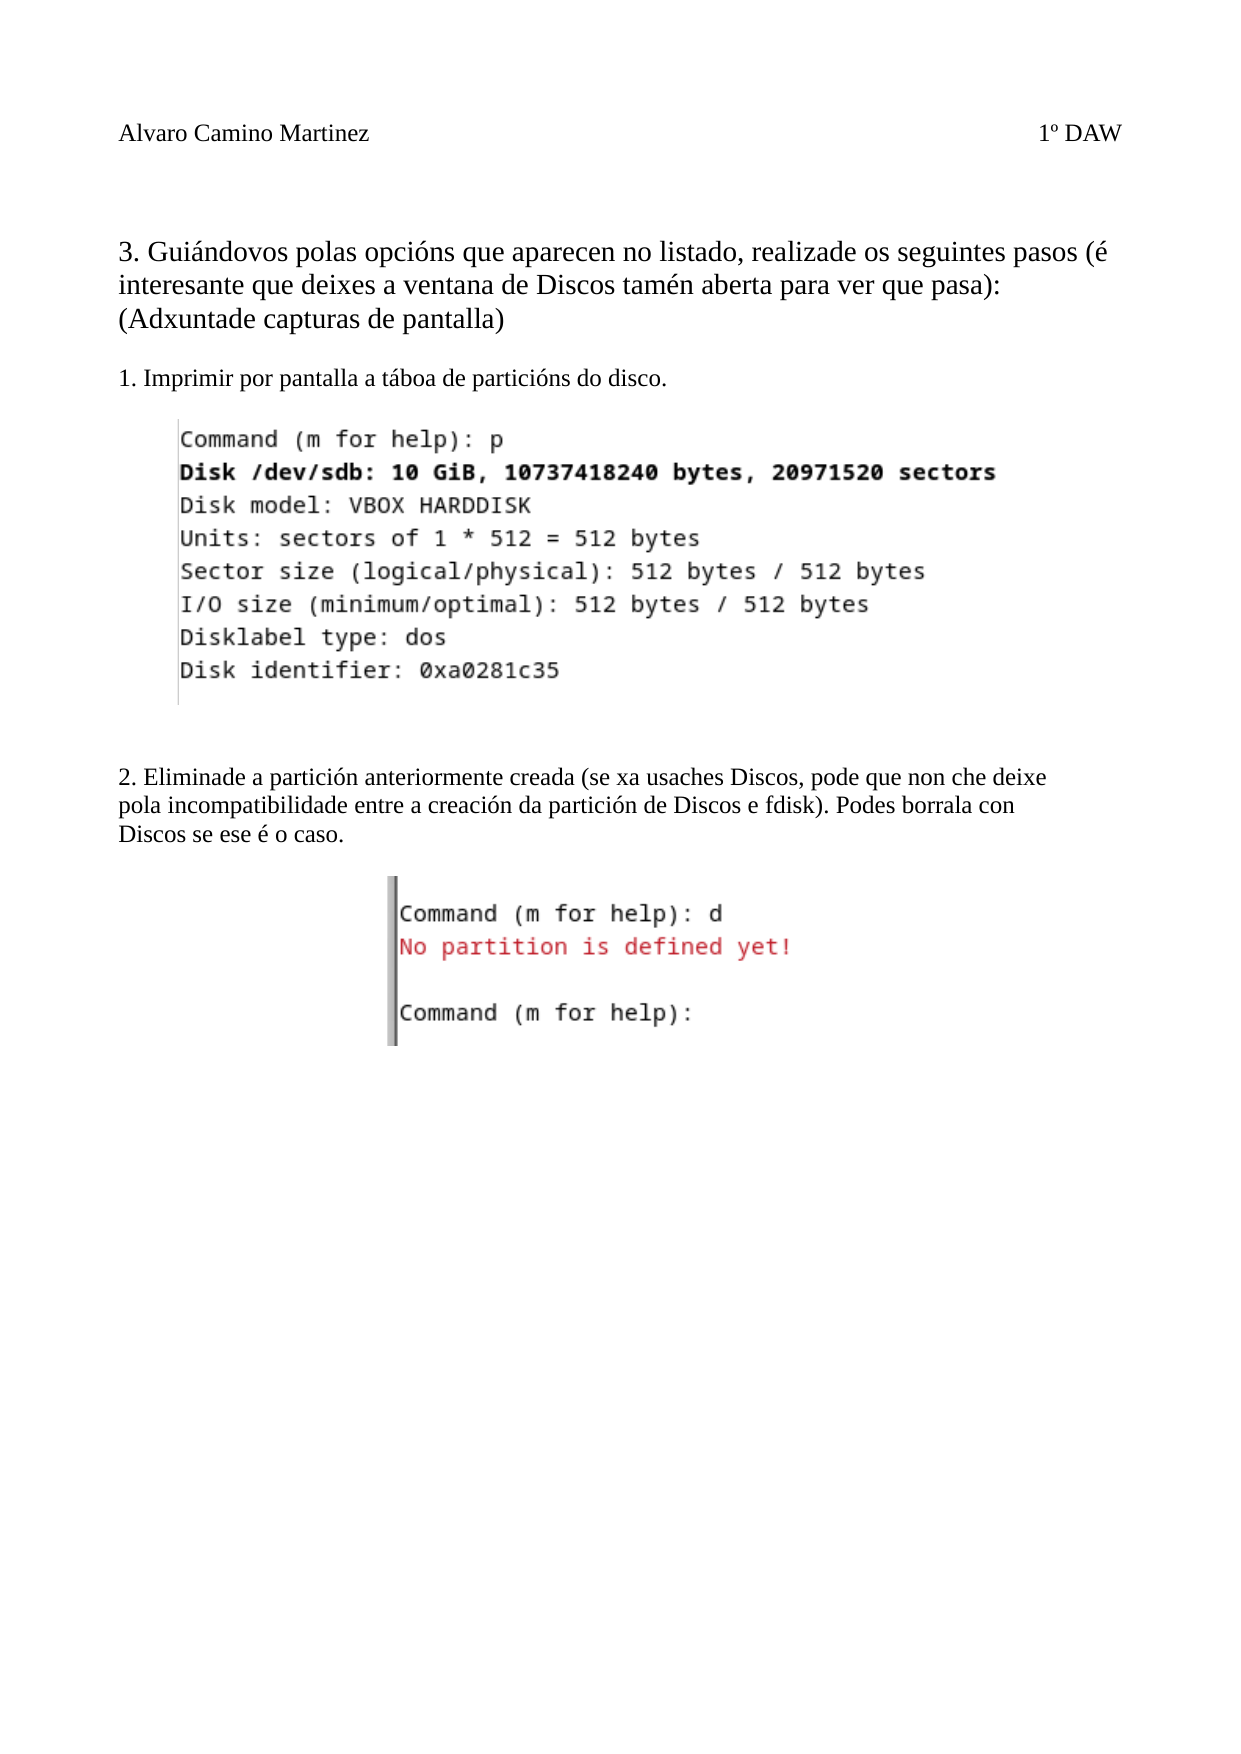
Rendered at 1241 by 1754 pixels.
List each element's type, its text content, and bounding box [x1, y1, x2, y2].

text pola incompatibilidade entre a creación da partición de Discos e fdisk). Podes borrala con [118, 790, 1122, 819]
picture [177, 419, 1063, 705]
text Discos se ese é o caso. [118, 819, 1122, 848]
picture [387, 876, 853, 1046]
text 1. Imprimir por pantalla a táboa de particións do disco. [118, 363, 1122, 392]
text 2. Eliminade a partición anteriormente creada (se xa usaches Discos, pode que non che deixe [118, 762, 1122, 790]
text 3. Guiándovos polas opcións que aparecen no listado, realizade os seguintes pasos (é interesante que deixes a ventana de Discos tamén aberta para ver que pasa):(Adxuntade capturas de pantalla) [118, 234, 1122, 334]
